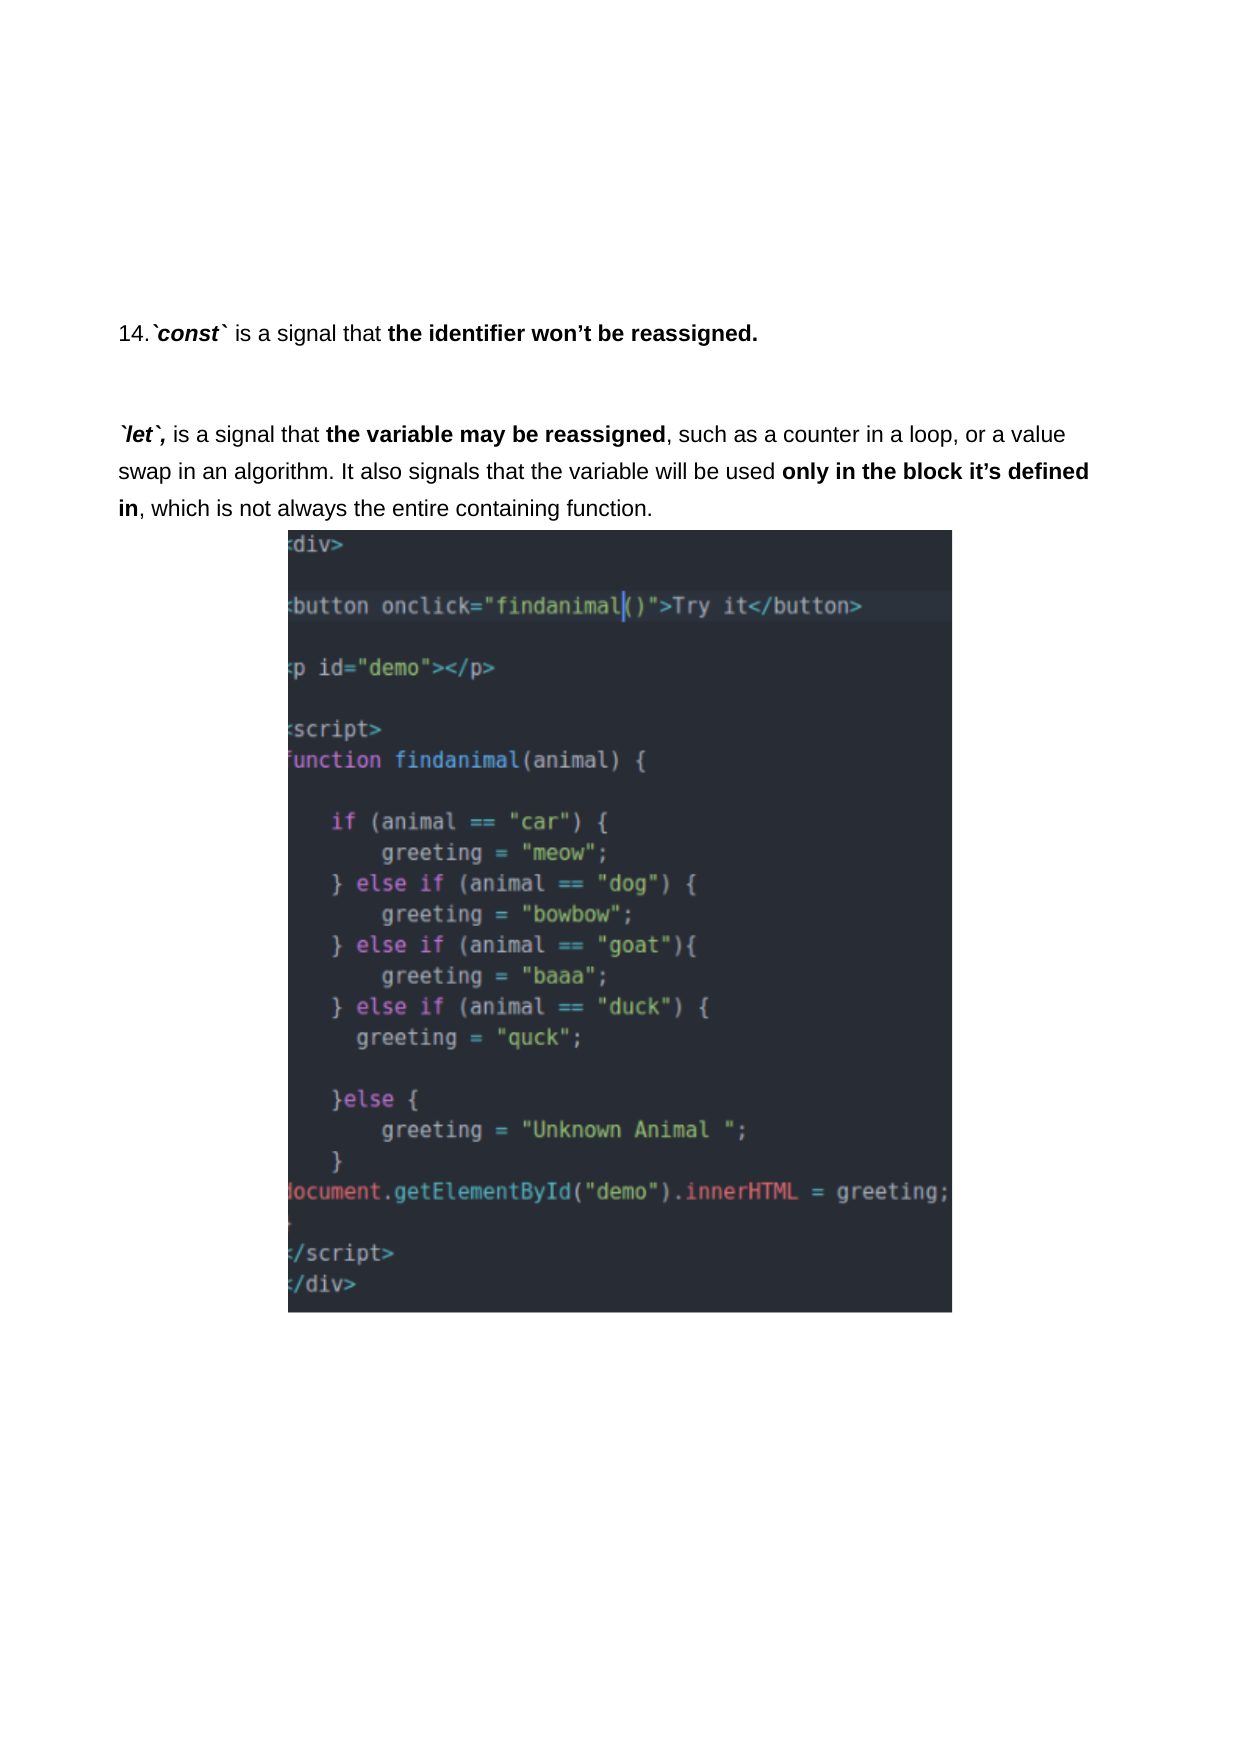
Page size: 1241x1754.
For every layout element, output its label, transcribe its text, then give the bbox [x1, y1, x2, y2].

text `let`, is a signal that the variable may be reassigned, such as a counter in a loop, or a value swap in an algorithm. It also signals that the variable will be used only in the block it’s defined in, which is not always the entire containing function. [118, 419, 1122, 521]
picture [288, 530, 953, 1319]
text 14.`const` is a signal that the identifier won’t be reassigned. [118, 310, 1122, 348]
